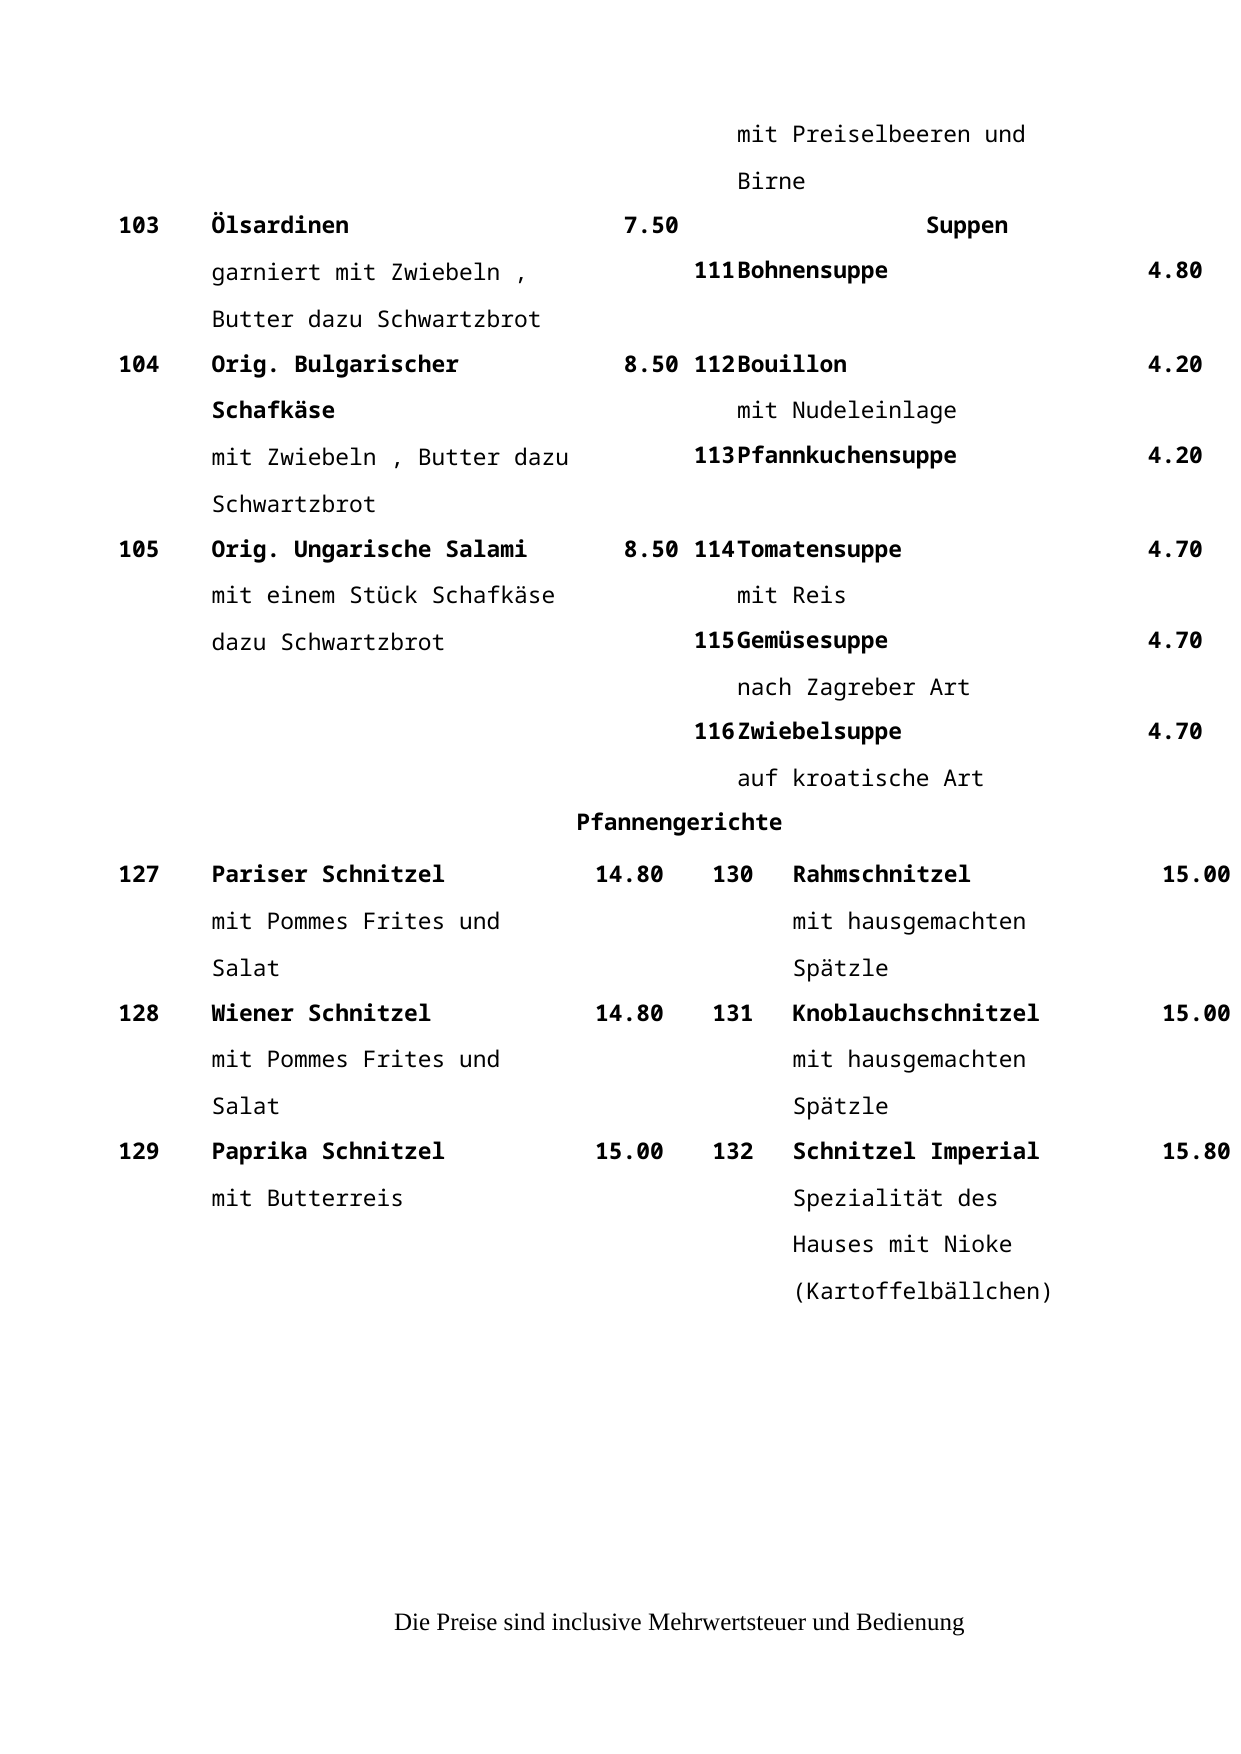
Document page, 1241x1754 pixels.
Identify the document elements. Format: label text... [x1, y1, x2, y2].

table_cell 7.50 [586, 209, 679, 347]
table_cell 115 [694, 624, 737, 715]
table_cell [184, 996, 211, 1134]
table_cell [184, 1135, 211, 1319]
table_cell [1084, 858, 1162, 996]
table_cell Suppen [694, 209, 1240, 254]
table_cell [511, 1135, 595, 1319]
table_cell [1084, 996, 1162, 1134]
table_cell 8.50 [586, 348, 679, 532]
table_cell Paprika Schnitzel mit Butterreis [211, 1135, 511, 1319]
table_cell [679, 118, 693, 806]
table_cell 8.50 [586, 533, 679, 806]
table_cell 4.20 [1148, 348, 1240, 439]
table_cell 111 [694, 254, 737, 347]
table_cell Bohnensuppe [737, 254, 1055, 347]
table_cell Orig. Ungarische Salami mit einem Stück Schafkäse dazu Schwartzbrot [211, 533, 586, 806]
table_cell 15.00 [1162, 996, 1240, 1134]
table_cell [1055, 254, 1148, 347]
table_cell 4.80 [1148, 254, 1240, 347]
table_cell [511, 996, 595, 1134]
table_cell [1055, 715, 1148, 806]
table_cell [1055, 624, 1148, 715]
table_cell 126 [694, 118, 737, 209]
table_cell 129 [118, 1135, 184, 1319]
table_cell 4.70 [1148, 533, 1240, 624]
table_cell 112 [694, 348, 737, 439]
table_cell Pfannkuchensuppe [737, 439, 1055, 532]
table_cell Orig. Bulgarischer Schafkäse mit Zwiebeln , Butter dazu Schwartzbrot [211, 348, 586, 532]
table_cell 113 [694, 439, 737, 532]
table_cell Gebackener Camembert mit Preiselbeeren und Birne [737, 118, 1055, 209]
table_cell Rahmschnitzel mit hausgemachten Spätzle [793, 858, 1084, 996]
table_cell Pariser Schnitzel mit Pommes Frites und Salat [211, 858, 511, 996]
table_cell 130 [712, 858, 756, 996]
table_cell Knoblauchschnitzel mit hausgemachten Spätzle [793, 996, 1084, 1134]
table_cell 4.70 [1148, 624, 1240, 715]
table_cell [511, 858, 595, 996]
table_cell [1055, 533, 1148, 624]
table_cell 15.00 [595, 1135, 679, 1319]
table_cell Wiener Schnitzel mit Pommes Frites und Salat [211, 996, 511, 1134]
table_cell 15.00 [1162, 858, 1240, 996]
table_cell 127 [118, 858, 184, 996]
table_cell Pfannengerichte [118, 806, 1240, 858]
table_cell 114 [694, 533, 737, 624]
table_cell [679, 996, 712, 1134]
table_cell Tomatensuppe mit Reis [737, 533, 1055, 624]
table_cell Schnitzel Imperial Spezialität des Hauses mit Nioke (Kartoffelbällchen) [793, 1135, 1084, 1319]
table_cell 15.80 [1162, 1135, 1240, 1319]
table_cell 104 [118, 348, 184, 532]
table_cell [1055, 118, 1148, 209]
table_cell [1084, 1135, 1162, 1319]
table_cell 4.20 [1148, 439, 1240, 532]
table_cell 4.70 [1148, 715, 1240, 806]
table_cell Zwiebelsuppe auf kroatische Art [737, 715, 1055, 806]
table_cell Gemüsesuppe nach Zagreber Art [737, 624, 1055, 715]
table_cell [184, 858, 211, 996]
table_cell [756, 858, 792, 996]
table_cell [1055, 439, 1148, 532]
table_cell Bouillon mit Nudeleinlage [737, 348, 1055, 439]
table_cell 14.80 [595, 858, 679, 996]
table_cell 116 [694, 715, 737, 806]
table_cell 128 [118, 996, 184, 1134]
table_cell [679, 1135, 712, 1319]
table_cell [679, 858, 712, 996]
table_cell [1055, 348, 1148, 439]
table_cell 14.80 [595, 996, 679, 1134]
table_cell 132 [712, 1135, 756, 1319]
table_cell [756, 1135, 792, 1319]
table_cell 131 [712, 996, 756, 1134]
table_cell [1148, 118, 1240, 209]
table_cell 105 [118, 533, 184, 806]
table_cell Ölsardinen garniert mit Zwiebeln , Butter dazu Schwartzbrot [211, 209, 586, 347]
table_cell 103 [118, 209, 184, 347]
table_cell [756, 996, 792, 1134]
